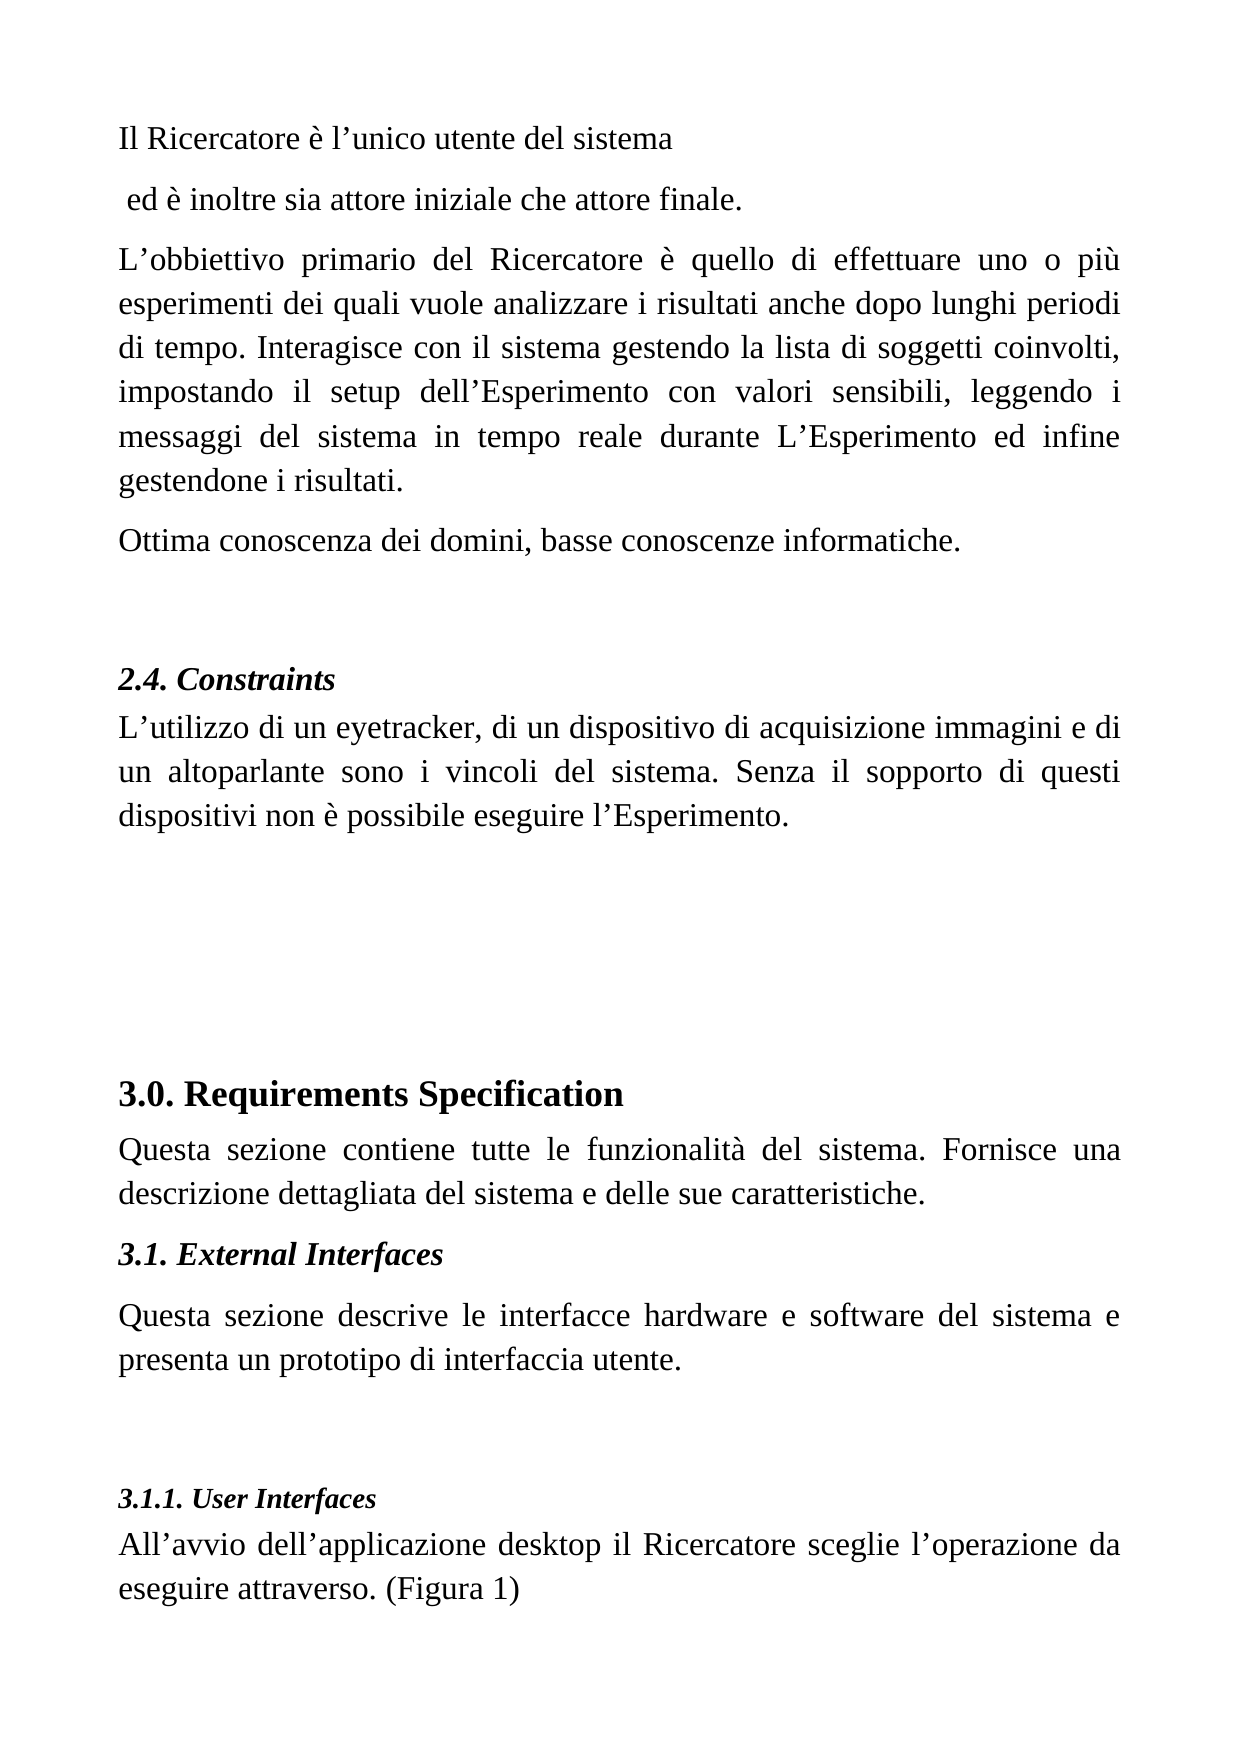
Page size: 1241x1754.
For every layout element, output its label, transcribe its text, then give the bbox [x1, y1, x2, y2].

text 3.1. External Interfaces [118, 1234, 1122, 1273]
text Questa sezione descrive le interfacce hardware e software del sistema e presenta un prototipo di interfaccia utente. [118, 1295, 1122, 1377]
text ed è inoltre sia attore iniziale che attore finale. [118, 179, 1122, 217]
subtitle 3.1.1. User Interfaces [118, 1481, 1122, 1515]
text Ottima conoscenza dei domini, basse conoscenze informatiche. [118, 521, 1122, 559]
text Il Ricercatore è l’unico utente del sistema [118, 118, 1122, 156]
text Questa sezione contiene tutte le funzionalità del sistema. Fornisce una descrizione dettagliata del sistema e delle sue caratteristiche. [118, 1129, 1122, 1212]
text All’avvio dell’applicazione desktop il Ricercatore sceglie l’operazione da eseguire attraverso. (Figura 1) [118, 1524, 1122, 1606]
subtitle 2.4. Constraints [118, 659, 1122, 697]
text L’utilizzo di un eyetracker, di un dispositivo di acquisizione immagini e di un altoparlante sono i vincoli del sistema. Senza il sopporto di questi dispositivi non è possibile eseguire l’Esperimento. [118, 707, 1122, 833]
text L’obbiettivo primario del Ricercatore è quello di effettuare uno o più esperimenti dei quali vuole analizzare i risultati anche dopo lunghi periodi di tempo. Interagisce con il sistema gestendo la lista di soggetti coinvolti, impostando il setup dell’Esperimento con valori sensibili, leggendo i messaggi del sistema in tempo reale durante L’Esperimento ed infine gestendone i risultati. [118, 239, 1122, 498]
subtitle 3.0. Requirements Specification [118, 1072, 1122, 1115]
